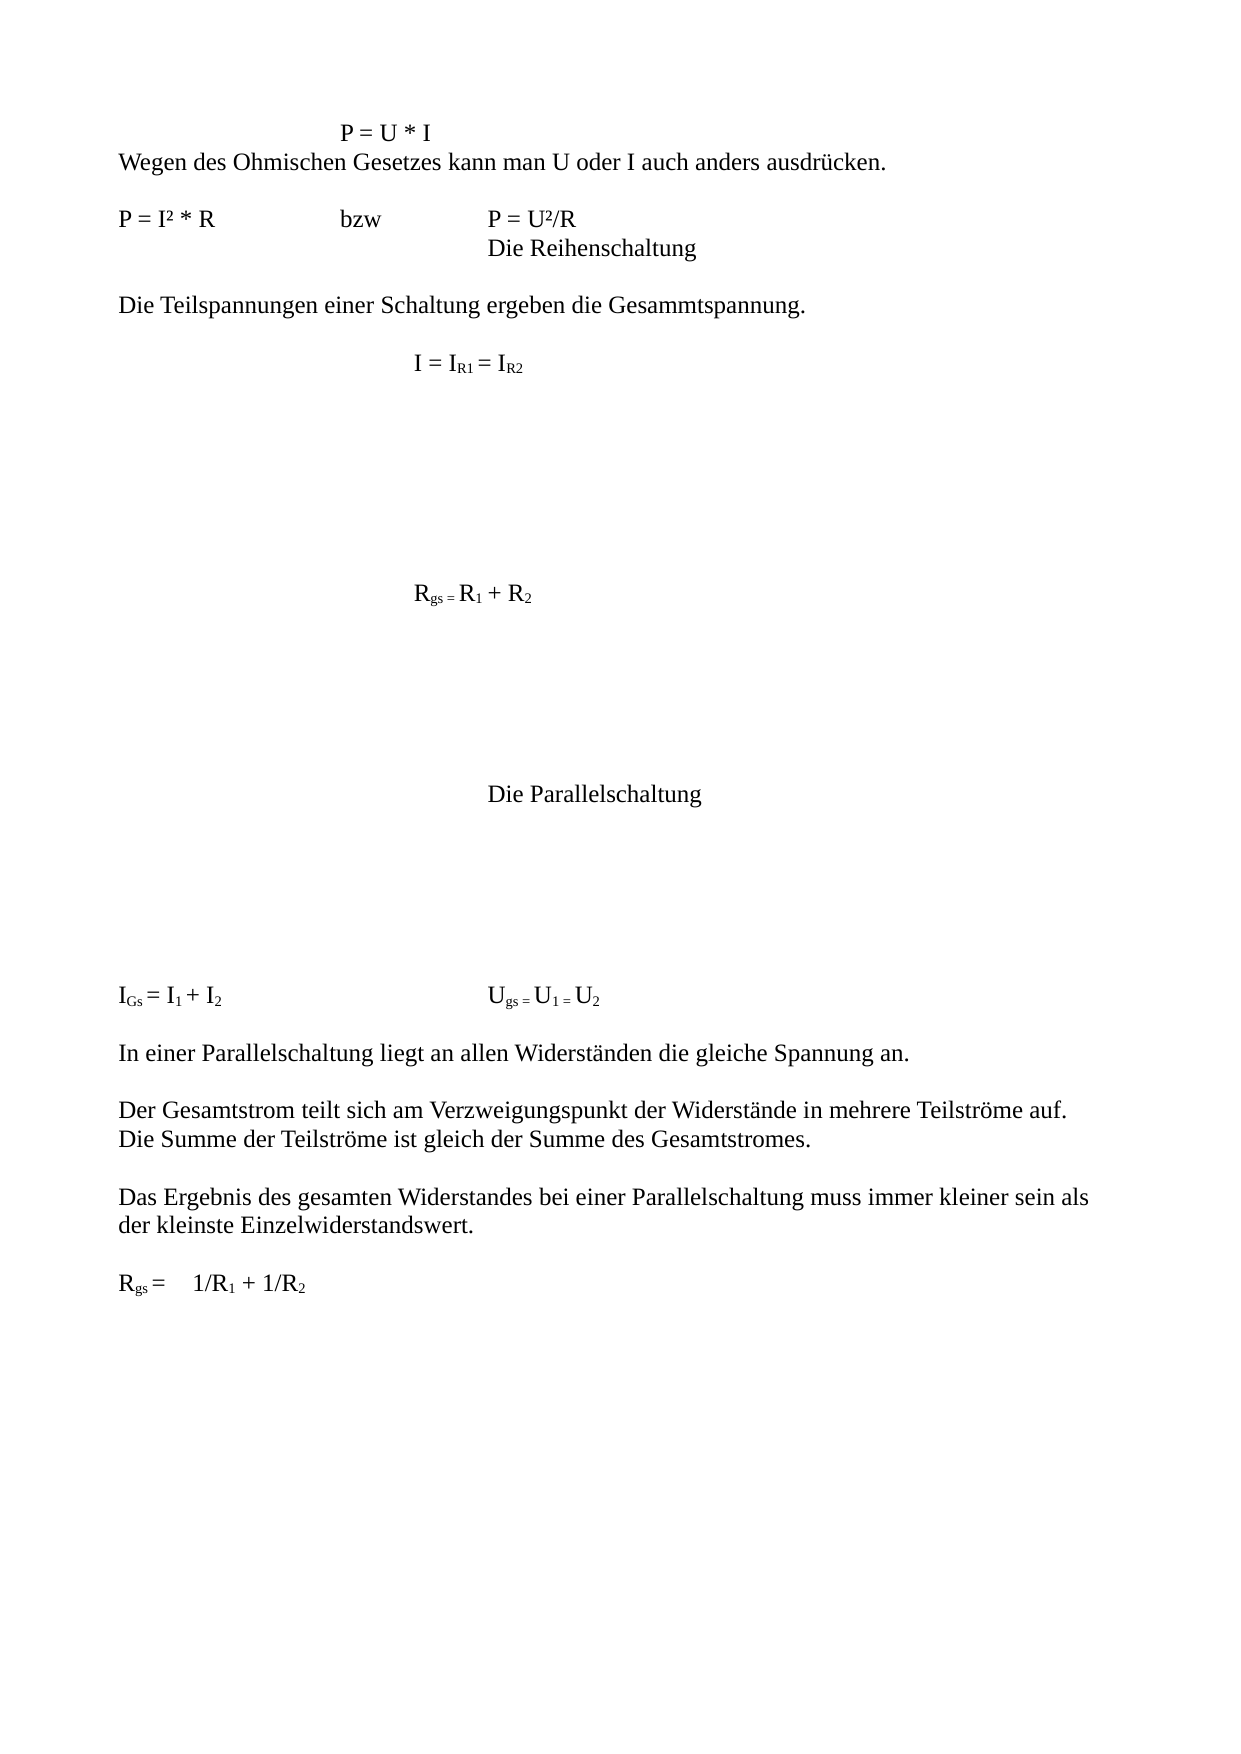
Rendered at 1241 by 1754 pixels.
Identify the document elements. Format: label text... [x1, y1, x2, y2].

text Die Teilspannungen einer Schaltung ergeben die Gesammtspannung. [118, 291, 1122, 319]
text P = U * I [118, 118, 1122, 147]
text Rgs = R1 + R2 [118, 578, 1122, 607]
text Die Summe der Teilströme ist gleich der Summe des Gesamtstromes. [118, 1124, 1122, 1153]
text Der Gesamtstrom teilt sich am Verzweigungspunkt der Widerstände in mehrere Teilströme auf. [118, 1096, 1122, 1124]
text Rgs = 1/R1 + 1/R2 [118, 1268, 1122, 1297]
text Die Reihenschaltung [118, 233, 1122, 262]
text In einer Parallelschaltung liegt an allen Widerständen die gleiche Spannung an. [118, 1038, 1122, 1067]
text Wegen des Ohmischen Gesetzes kann man U oder I auch anders ausdrücken. [118, 147, 1122, 176]
text Das Ergebnis des gesamten Widerstandes bei einer Parallelschaltung muss immer kleiner sein als der kleinste Einzelwiderstandswert. [118, 1182, 1122, 1239]
text Die Parallelschaltung [118, 779, 1122, 808]
text P = I² * R bzw P = U²/R [118, 204, 1122, 233]
text I = IR1 = IR2 [118, 348, 1122, 377]
text IGs = I1 + I2 Ugs = U1 = U2 [118, 981, 1122, 1009]
